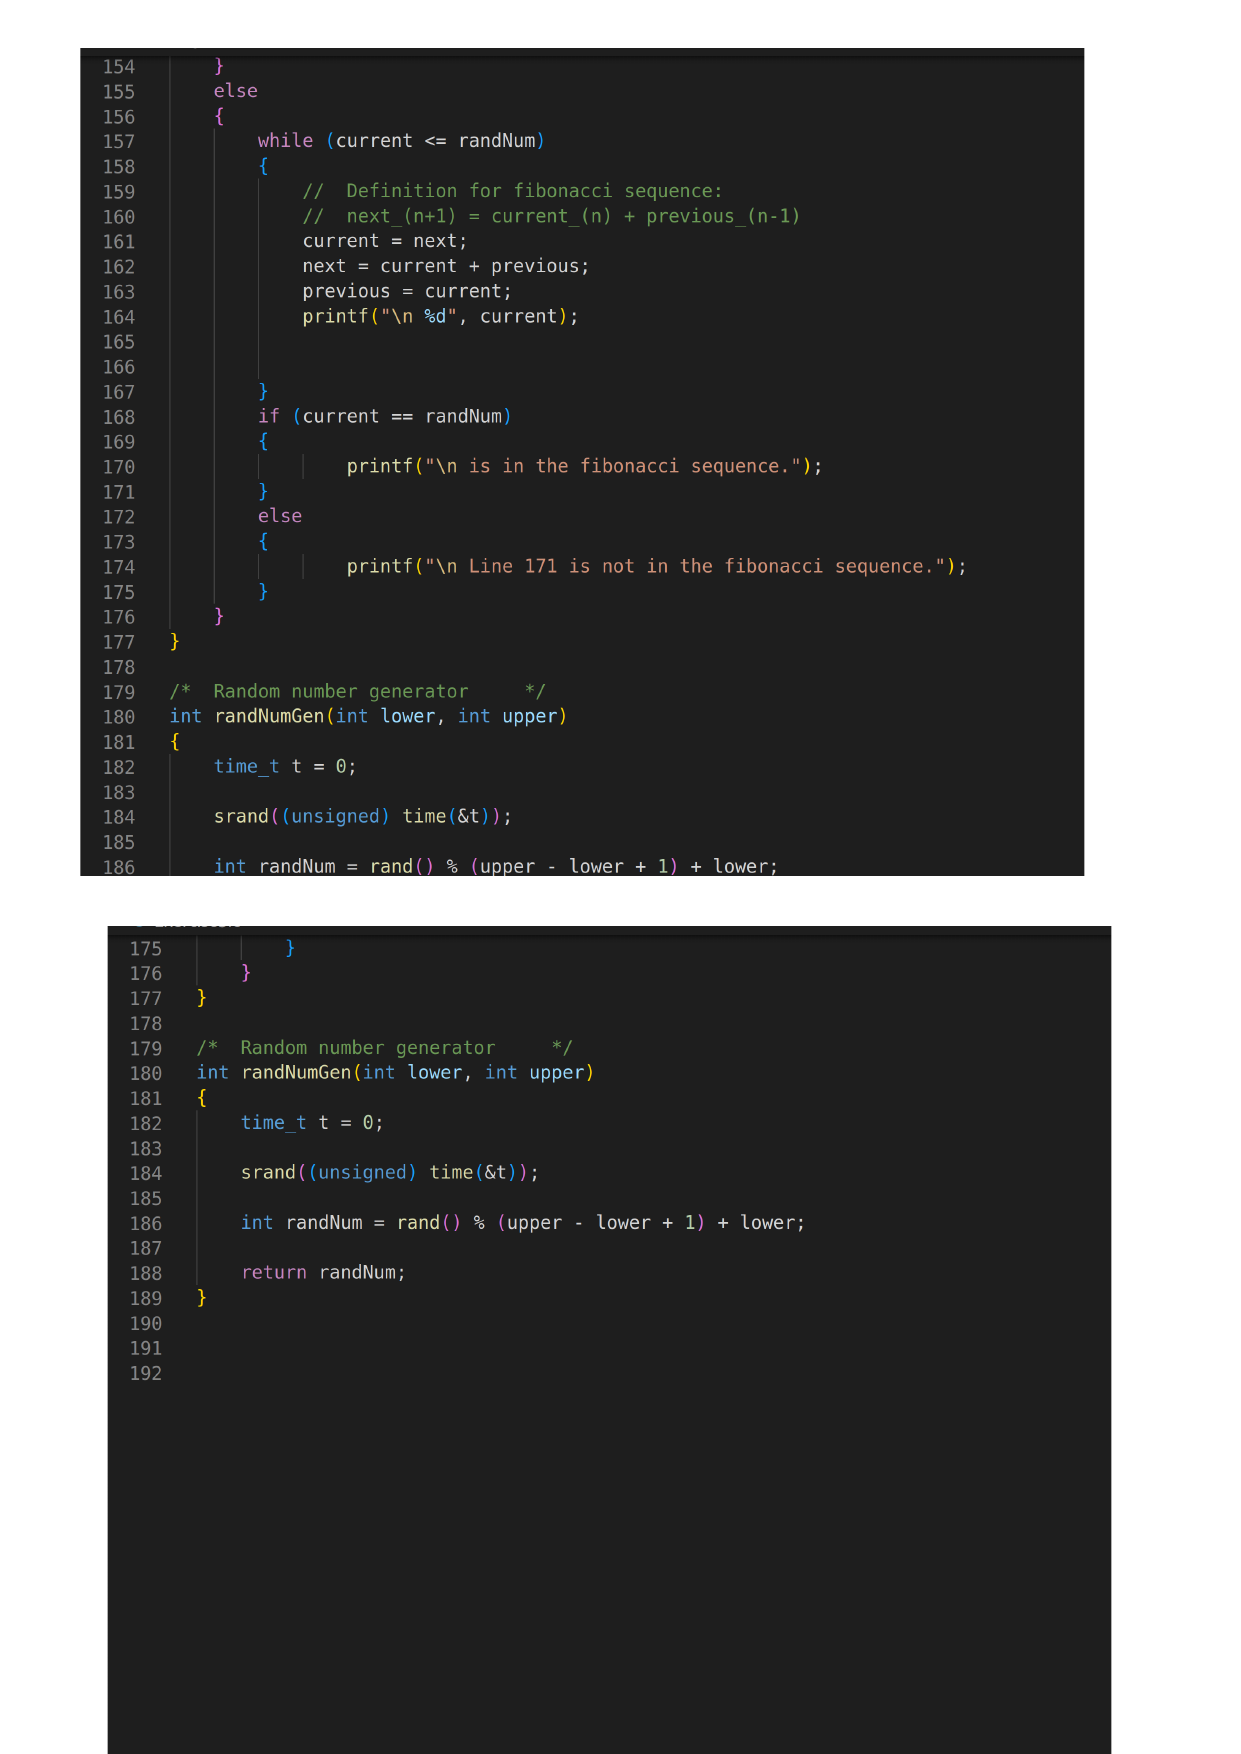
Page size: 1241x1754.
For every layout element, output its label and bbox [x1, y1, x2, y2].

picture [107, 926, 1112, 1754]
picture [80, 48, 1085, 876]
